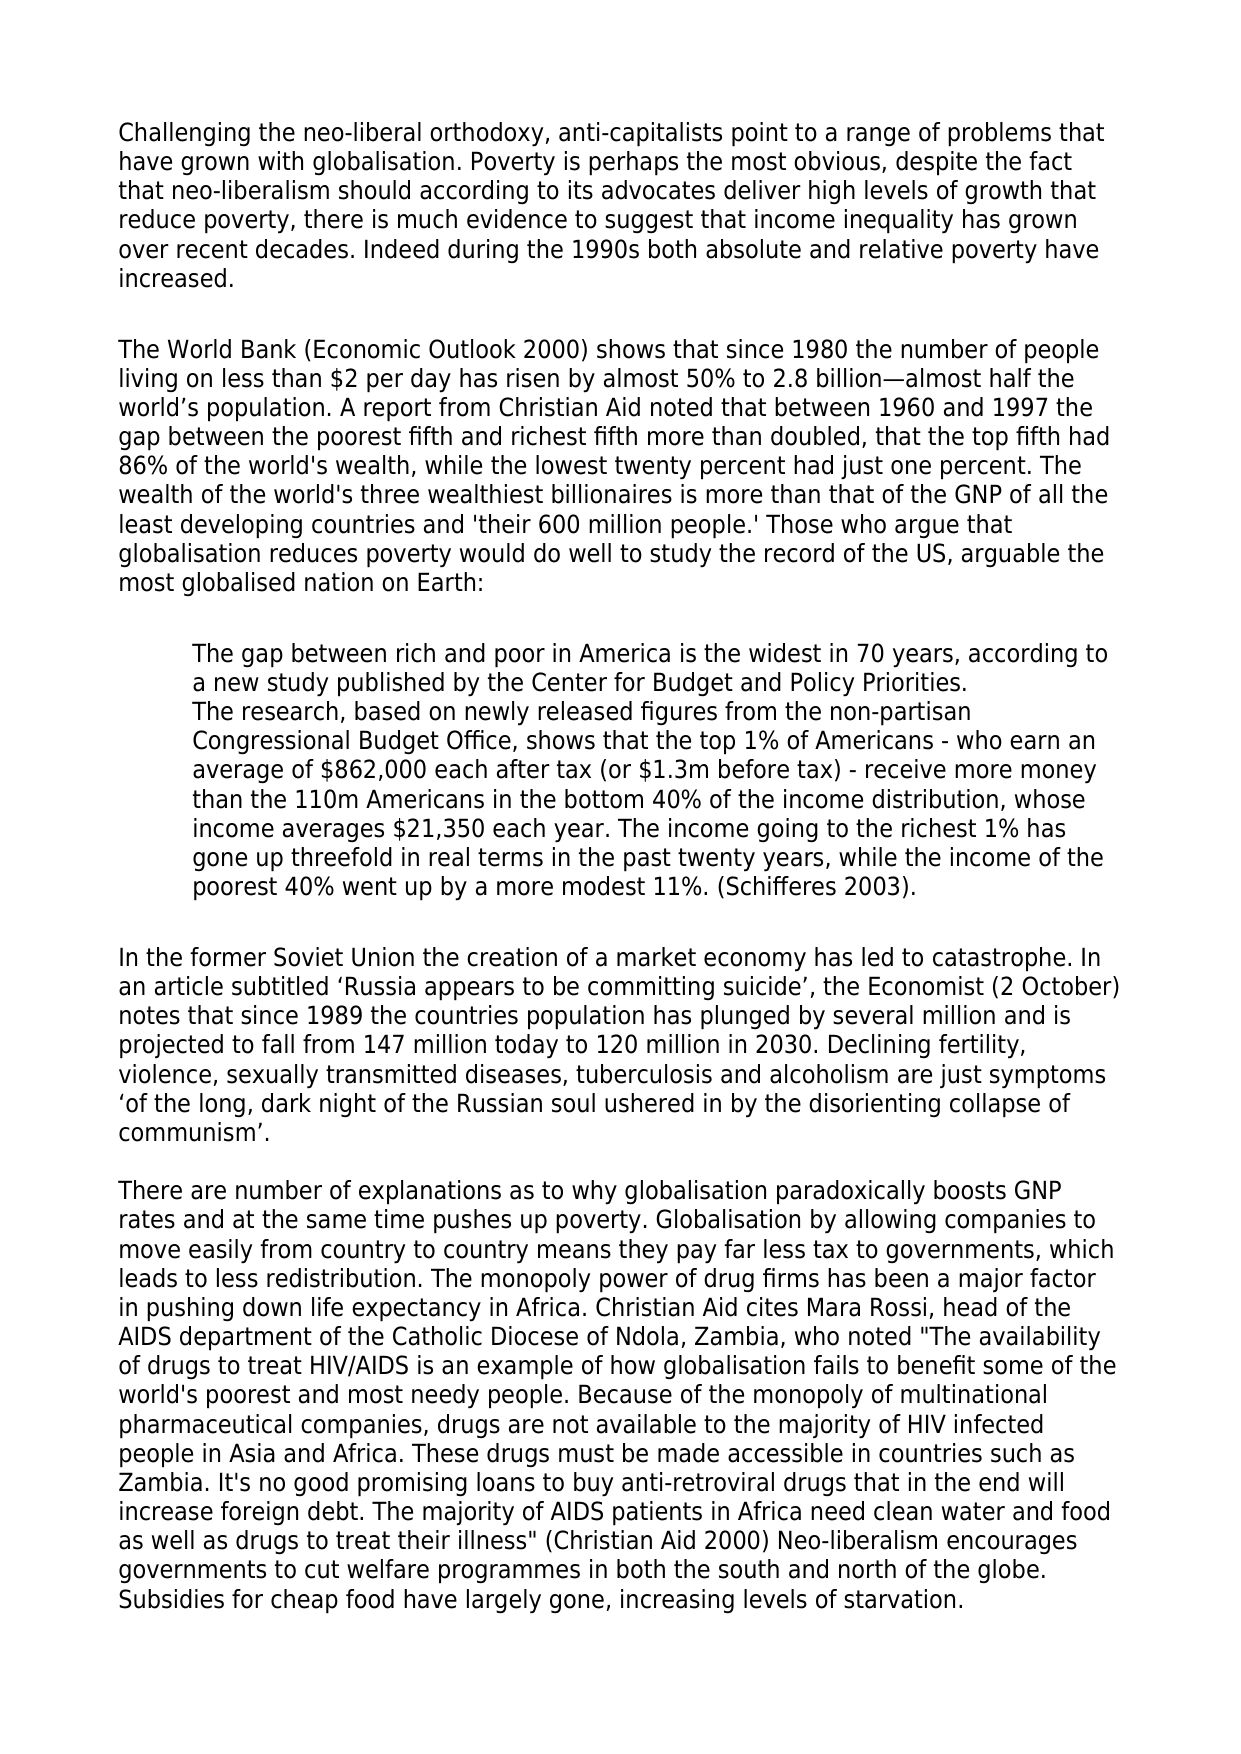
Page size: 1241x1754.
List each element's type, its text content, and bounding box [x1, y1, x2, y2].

text The gap between rich and poor in America is the widest in 70 years, according to a new study published by the Center for Budget and Policy Priorities. The research, based on newly released figures from the non-partisan Congressional Budget Office, shows that the top 1% of Americans - who earn an average of $862,000 each after tax (or $1.3m before tax) - receive more money than the 110m Americans in the bottom 40% of the income distribution, whose income averages $21,350 each year. The income going to the richest 1% has gone up threefold in real terms in the past twenty years, while the income of the poorest 40% went up by a more modest 11%. (Schifferes 2003). [192, 610, 1122, 901]
text Challenging the neo-liberal orthodoxy, anti-capitalists point to a range of problems that have grown with globalisation. Poverty is perhaps the most obvious, despite the fact that neo-liberalism should according to its advocates deliver high levels of growth that reduce poverty, there is much evidence to suggest that income inequality has grown over recent decades. Indeed during the 1990s both absolute and relative poverty have increased. [118, 118, 1122, 322]
text The World Bank (Economic Outlook 2000) shows that since 1980 the number of people living on less than $2 per day has risen by almost 50% to 2.8 billion—almost half the world’s population. A report from Christian Aid noted that between 1960 and 1997 the gap between the poorest fifth and richest fifth more than doubled, that the top fifth had 86% of the world's wealth, while the lowest twenty percent had just one percent. The wealth of the world's three wealthiest billionaires is more than that of the GNP of all the least developing countries and 'their 600 million people.' Those who argue that globalisation reduces poverty would do well to study the record of the US, arguable the most globalised nation on Earth: [118, 335, 1122, 597]
text In the former Soviet Union the creation of a market economy has led to catastrophe. In an article subtitled ‘Russia appears to be committing suicide’, the Economist (2 October) notes that since 1989 the countries population has plunged by several million and is projected to fall from 147 million today to 120 million in 2030. Declining fertility, violence, sexually transmitted diseases, tuberculosis and alcoholism are just symptoms ‘of the long, dark night of the Russian soul ushered in by the disorienting collapse of communism’. There are number of explanations as to why globalisation paradoxically boosts GNP rates and at the same time pushes up poverty. Globalisation by allowing companies to move easily from country to country means they pay far less tax to governments, which leads to less redistribution. The monopoly power of drug firms has been a major factor in pushing down life expectancy in Africa. Christian Aid cites Mara Rossi, head of the AIDS department of the Catholic Diocese of Ndola, Zambia, who noted "The availability of drugs to treat HIV/AIDS is an example of how globalisation fails to benefit some of the world's poorest and most needy people. Because of the monopoly of multinational pharmaceutical companies, drugs are not available to the majority of HIV infected people in Asia and Africa. These drugs must be made accessible in countries such as Zambia. It's no good promising loans to buy anti-retroviral drugs that in the end will increase foreign debt. The majority of AIDS patients in Africa need clean water and food as well as drugs to treat their illness" (Christian Aid 2000) Neo-liberalism encourages governments to cut welfare programmes in both the south and north of the globe. Subsidies for cheap food have largely gone, increasing levels of starvation. [118, 914, 1122, 1614]
